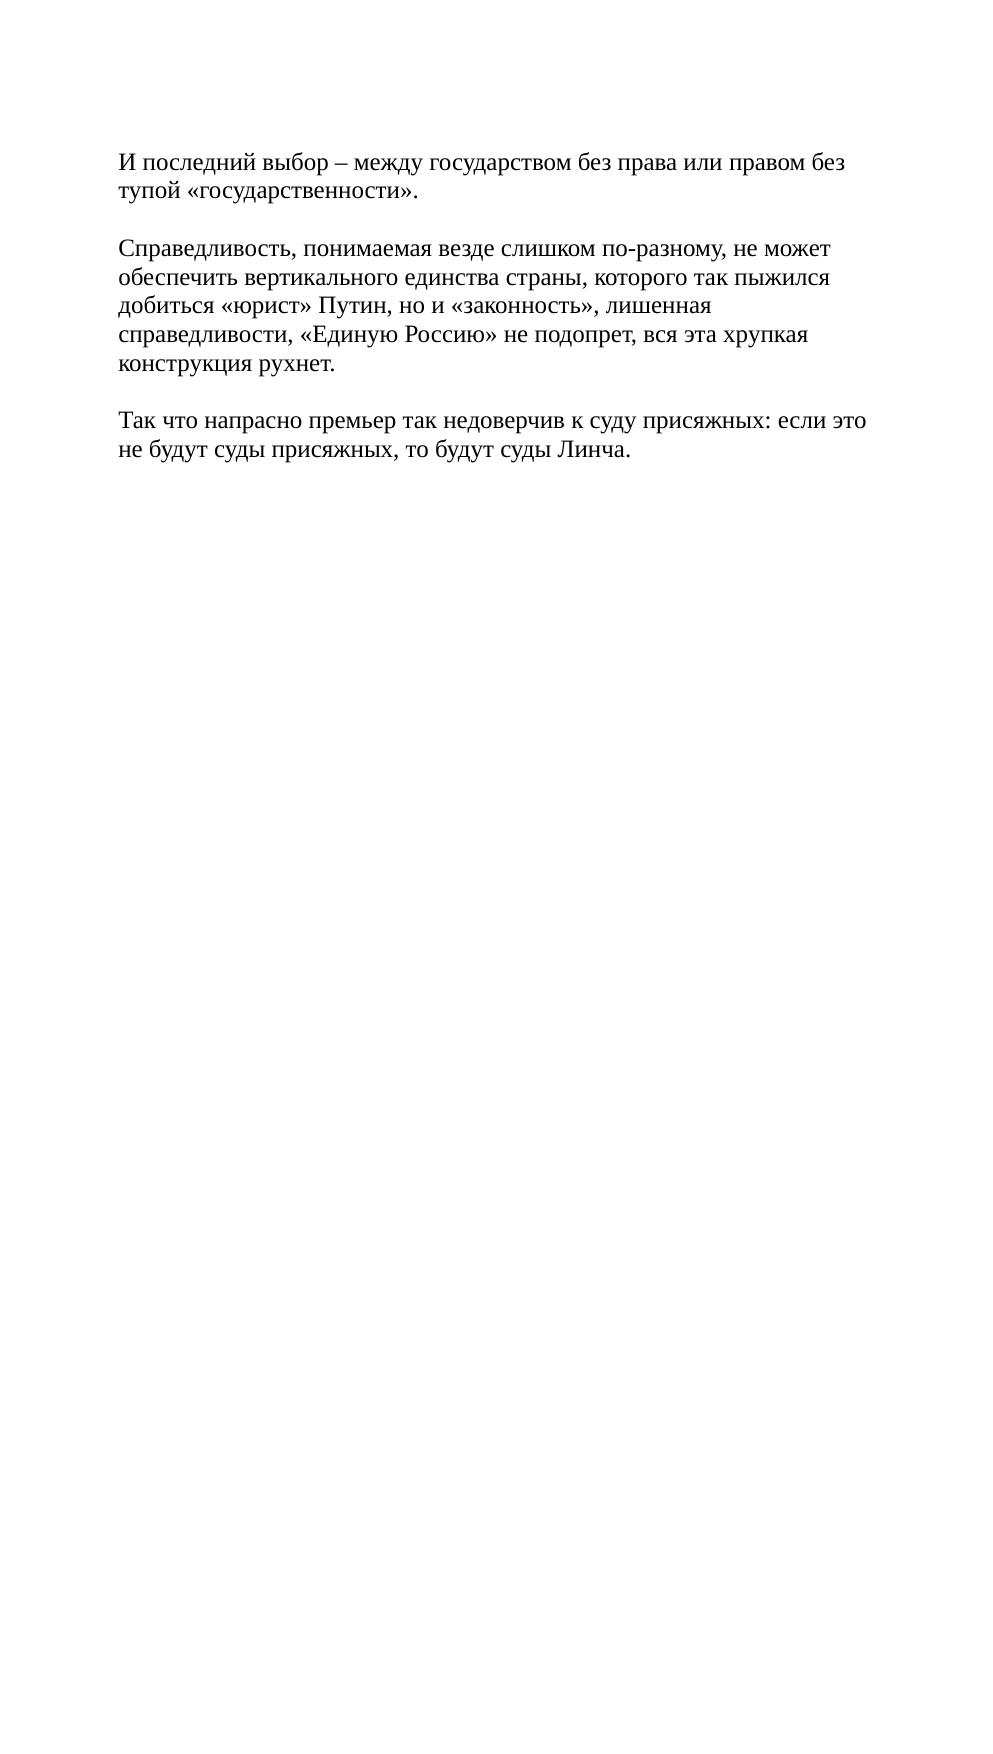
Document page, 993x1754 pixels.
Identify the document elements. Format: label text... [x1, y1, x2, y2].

text И последний выбор – между государством без права или правом без тупой «государственности». [118, 147, 874, 204]
text Так что напрасно премьер так недоверчив к суду присяжных: если это не будут суды присяжных, то будут суды Линча. [118, 406, 874, 463]
text Справедливость, понимаемая везде слишком по-разному, не может обеспечить вертикального единства страны, которого так пыжился добиться «юрист» Путин, но и «законность», лишенная справедливости, «Единую Россию» не подопрет, вся эта хрупкая конструкция рухнет. [118, 233, 874, 377]
